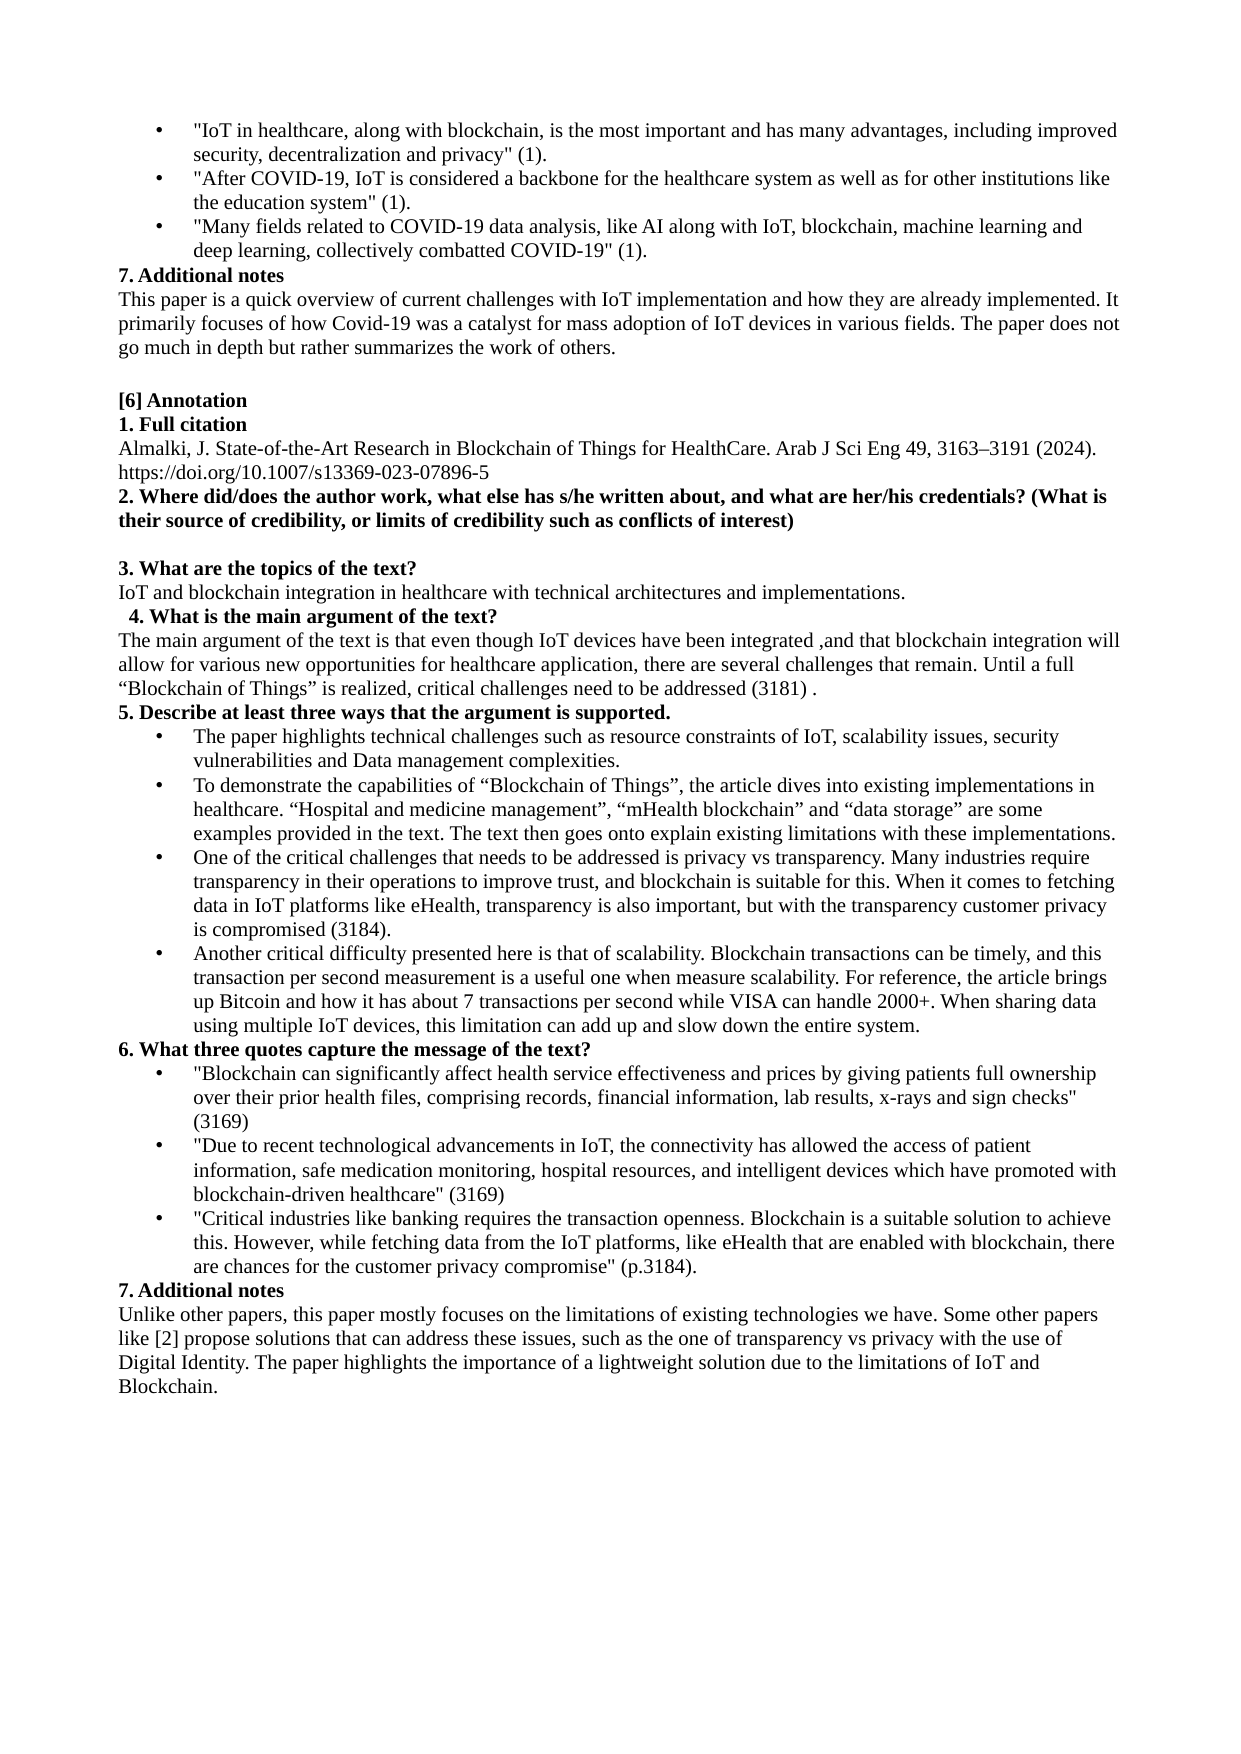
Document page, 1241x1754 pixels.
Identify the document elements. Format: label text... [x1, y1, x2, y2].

list To demonstrate the capabilities of “Blockchain of Things”, the article dives into existing implementations in healthcare. “Hospital and medicine management”, “mHealth blockchain” and “data storage” are some examples provided in the text. The text then goes onto explain existing limitations with these implementations. [156, 772, 1122, 845]
text This paper is a quick overview of current challenges with IoT implementation and how they are already implemented. It primarily focuses of how Covid-19 was a catalyst for mass adoption of IoT devices in various fields. The paper does not go much in depth but rather summarizes the work of others. [118, 287, 1122, 359]
list "Many fields related to COVID-19 data analysis, like AI along with IoT, blockchain, machine learning and deep learning, collectively combatted COVID-19" (1). [156, 214, 1122, 262]
text 3. What are the topics of the text? [118, 556, 1122, 580]
text 4. What is the main argument of the text? [118, 604, 1122, 628]
list "IoT in healthcare, along with blockchain, is the most important and has many advantages, including improved security, decentralization and privacy" (1). [156, 118, 1122, 166]
list Another critical difficulty presented here is that of scalability. Blockchain transactions can be timely, and this transaction per second measurement is a useful one when measure scalability. For reference, the article brings up Bitcoin and how it has about 7 transactions per second while VISA can handle 2000+. When sharing data using multiple IoT devices, this limitation can add up and slow down the entire system. [156, 941, 1122, 1037]
text Unlike other papers, this paper mostly focuses on the limitations of existing technologies we have. Some other papers like [2] propose solutions that can address these issues, such as the one of transparency vs privacy with the use of Digital Identity. The paper highlights the importance of a lightweight solution due to the limitations of IoT and Blockchain. [118, 1302, 1122, 1398]
list One of the critical challenges that needs to be addressed is privacy vs transparency. Many industries require transparency in their operations to improve trust, and blockchain is suitable for this. When it comes to fetching data in IoT platforms like eHealth, transparency is also important, but with the transparency customer privacy is compromised (3184). [156, 845, 1122, 941]
text 7. Additional notes [118, 1278, 1122, 1302]
list "After COVID-19, IoT is considered a backbone for the healthcare system as well as for other institutions like the education system" (1). [156, 166, 1122, 214]
list The paper highlights technical challenges such as resource constraints of IoT, scalability issues, security vulnerabilities and Data management complexities. [156, 724, 1122, 772]
list "Blockchain can significantly affect health service effectiveness and prices by giving patients full ownership over their prior health files, comprising records, financial information, lab results, x-rays and sign checks" (3169) [156, 1061, 1122, 1133]
text 1. Full citation [118, 412, 1122, 436]
text 2. Where did/does the author work, what else has s/he written about, and what are her/his credentials? (What is their source of credibility, or limits of credibility such as conflicts of interest) [118, 484, 1122, 532]
list "Due to recent technological advancements in IoT, the connectivity has allowed the access of patient information, safe medication monitoring, hospital resources, and intelligent devices which have promoted with blockchain-driven healthcare" (3169) [156, 1133, 1122, 1206]
text 7. Additional notes [118, 262, 1122, 287]
text [6] Annotation [118, 387, 1122, 412]
text IoT and blockchain integration in healthcare with technical architectures and implementations. [118, 580, 1122, 604]
text 6. What three quotes capture the message of the text? [118, 1037, 1122, 1061]
text Almalki, J. State-of-the-Art Research in Blockchain of Things for HealthCare. Arab J Sci Eng 49, 3163–3191 (2024). https://doi.org/10.1007/s13369-023-07896-5 [118, 436, 1122, 484]
text The main argument of the text is that even though IoT devices have been integrated ,and that blockchain integration will allow for various new opportunities for healthcare application, there are several challenges that remain. Until a full “Blockchain of Things” is realized, critical challenges need to be addressed (3181) . [118, 628, 1122, 700]
list "Critical industries like banking requires the transaction openness. Blockchain is a suitable solution to achieve this. However, while fetching data from the IoT platforms, like eHealth that are enabled with blockchain, there are chances for the customer privacy compromise" (p.3184). [156, 1206, 1122, 1278]
text 5. Describe at least three ways that the argument is supported. [118, 700, 1122, 724]
